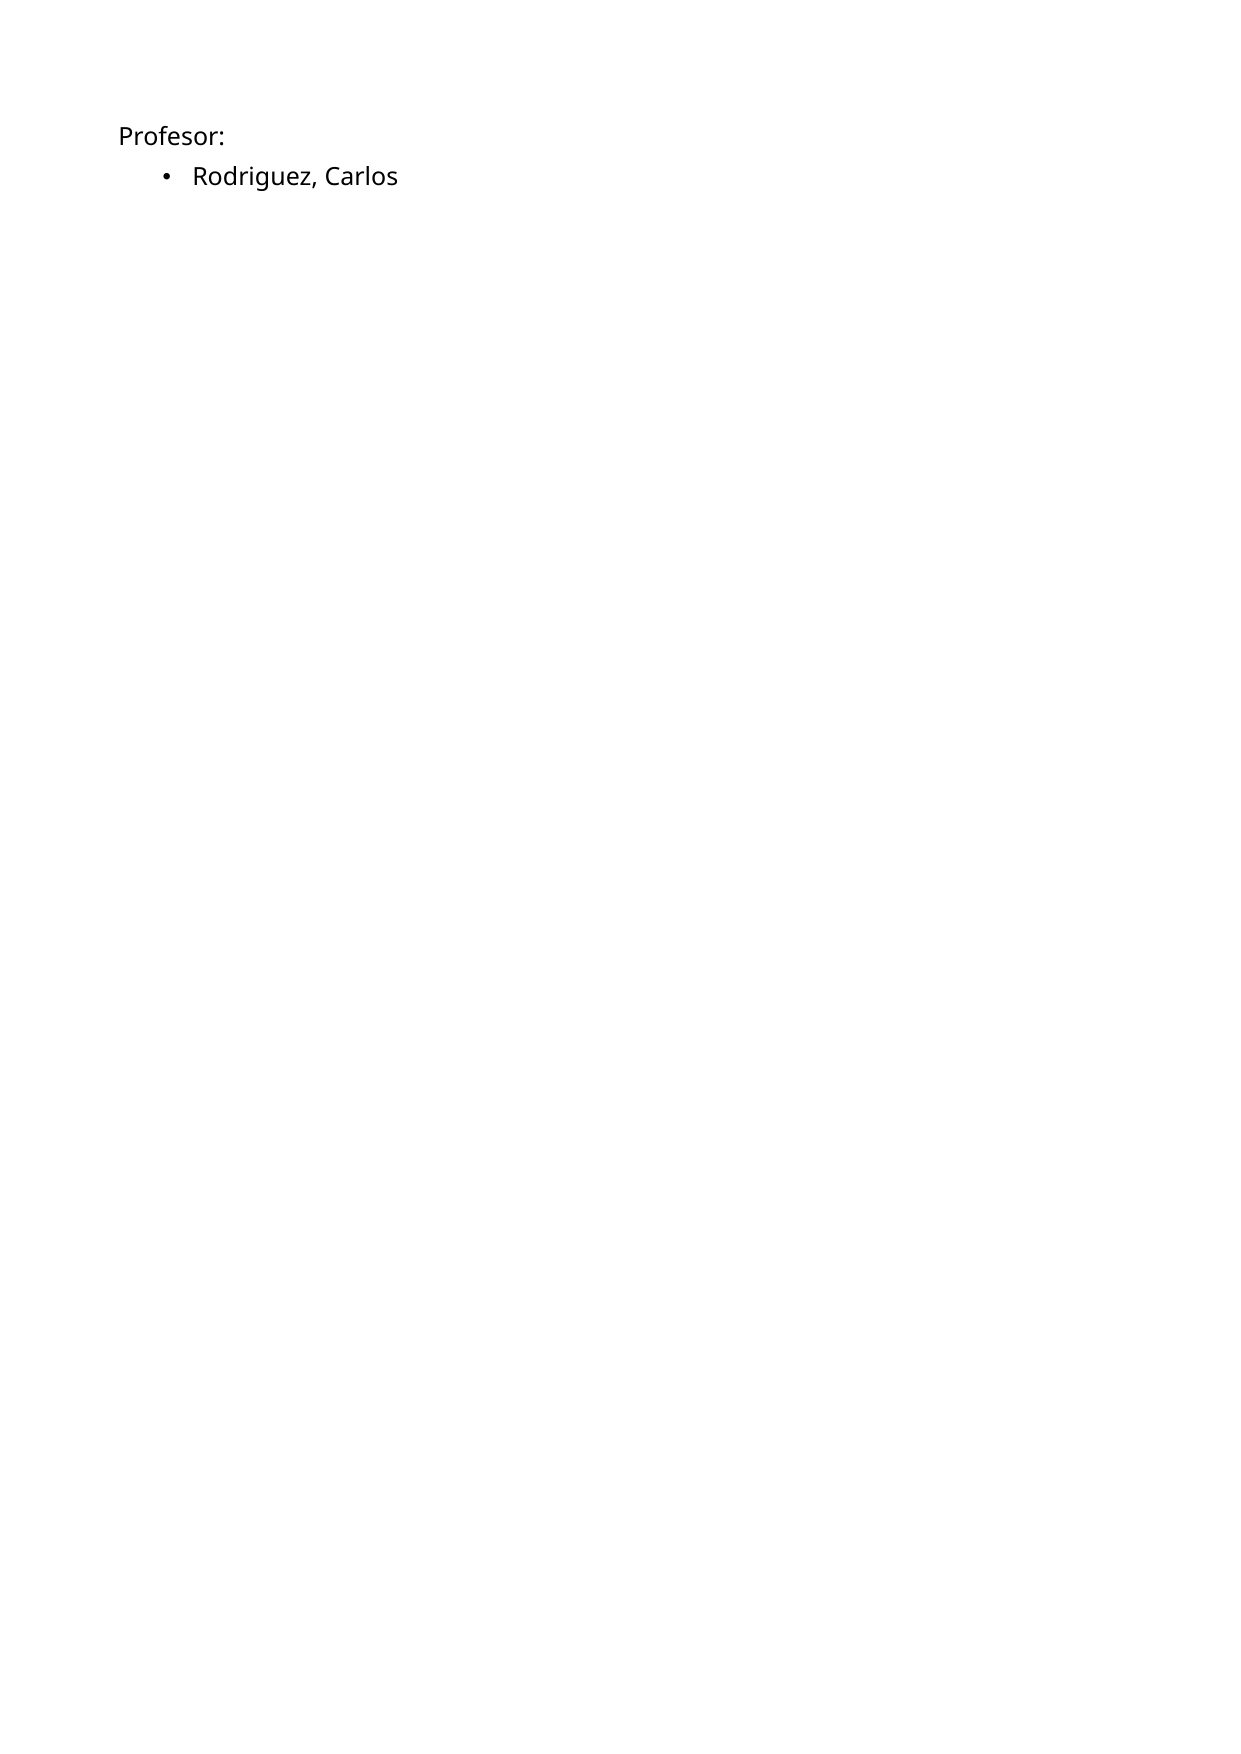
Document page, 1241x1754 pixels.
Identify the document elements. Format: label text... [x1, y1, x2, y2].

list Rodriguez, Carlos [162, 159, 1122, 193]
text Profesor: [118, 118, 1122, 152]
